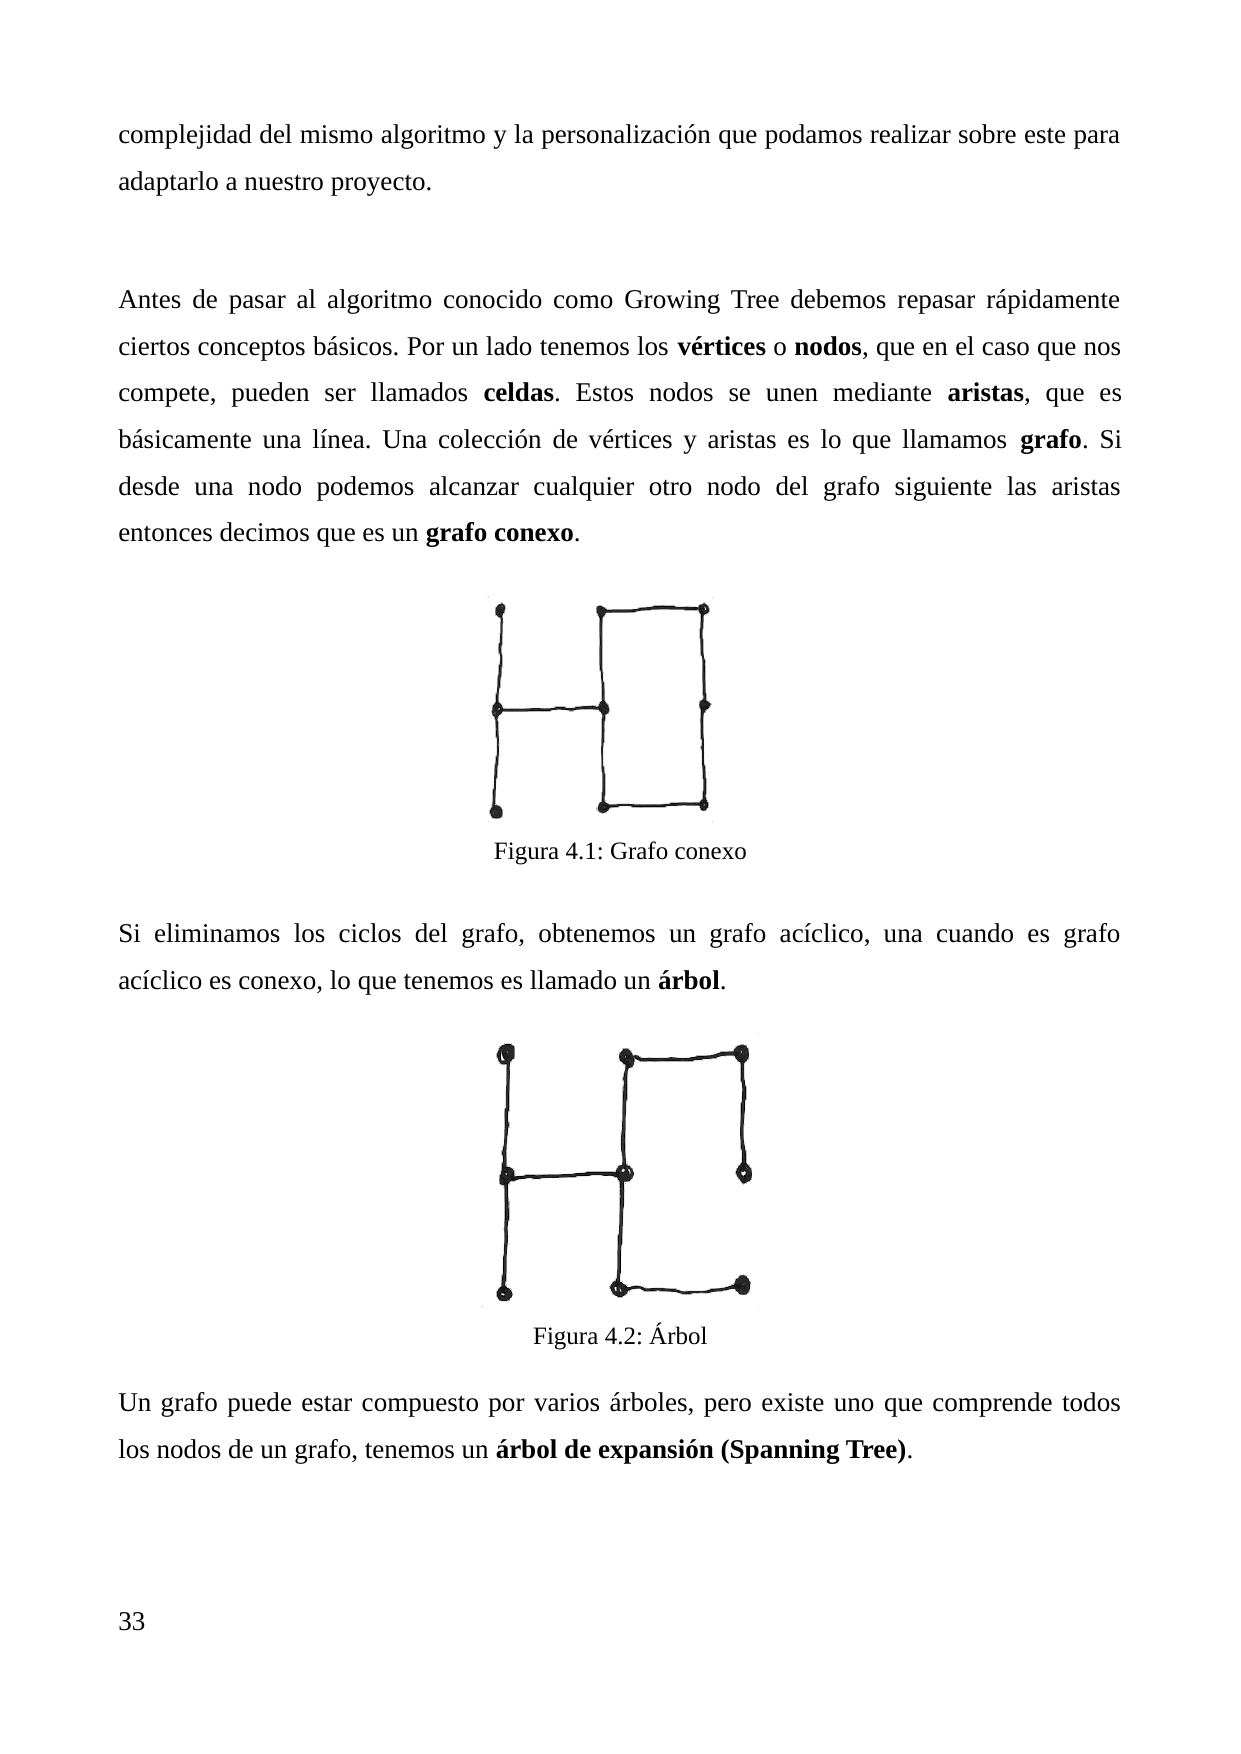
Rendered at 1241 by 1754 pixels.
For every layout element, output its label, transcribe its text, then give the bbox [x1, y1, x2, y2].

text Figura 4.2: Árbol [465, 1033, 775, 1350]
text Figura 4.1: Grafo conexo [459, 597, 781, 865]
text complejidad del mismo algoritmo y la personalización que podamos realizar sobre este para adaptarlo a nuestro proyecto. [118, 118, 1122, 196]
picture [481, 1033, 759, 1307]
picture [487, 596, 753, 822]
text Antes de pasar al algoritmo conocido como Growing Tree debemos repasar rápidamente ciertos conceptos básicos. Por un lado tenemos los vértices o nodos, que en el caso que nos compete, pueden ser llamados celdas. Estos nodos se unen mediante aristas, que es básicamente una línea. Una colección de vértices y aristas es lo que llamamos grafo. Si desde una nodo podemos alcanzar cualquier otro nodo del grafo siguiente las aristas entonces decimos que es un grafo conexo. [118, 283, 1122, 548]
text Si eliminamos los ciclos del grafo, obtenemos un grafo acíclico, una cuando es grafo acíclico es conexo, lo que tenemos es llamado un árbol. [118, 576, 1122, 995]
text Un grafo puede estar compuesto por varios árboles, pero existe uno que comprende todos los nodos de un grafo, tenemos un árbol de expansión (Spanning Tree). [118, 1023, 1122, 1464]
